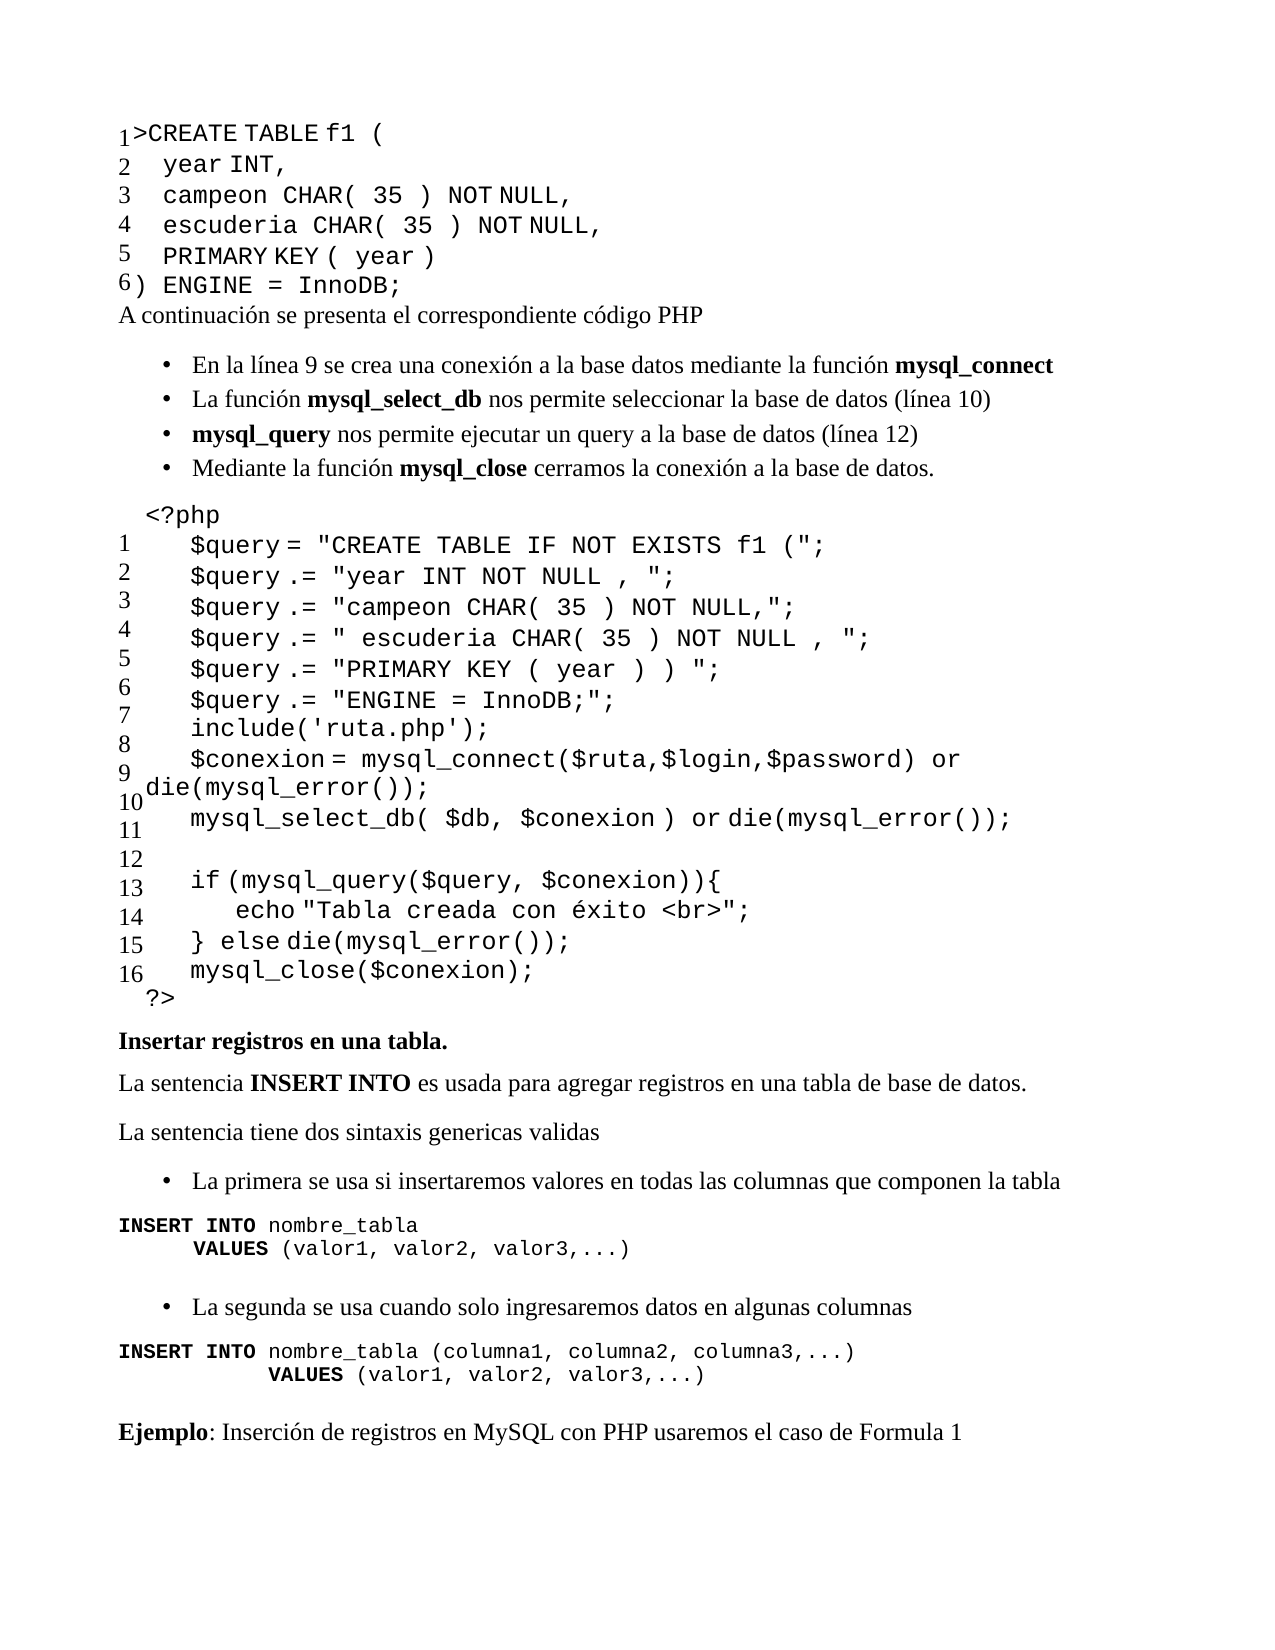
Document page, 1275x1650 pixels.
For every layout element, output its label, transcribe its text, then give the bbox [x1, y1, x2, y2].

text VALUES (valor1, valor2, valor3,...) [118, 1238, 1157, 1262]
table_header 1 2 3 4 5 6 7 8 9 10 11 12 13 14 15 16 [118, 502, 145, 1014]
list La segunda se usa cuando solo ingresaremos datos en algunas columnas [162, 1292, 1157, 1320]
list mysql_query nos permite ejecutar un query a la base de datos (línea 12) [162, 419, 1157, 447]
subtitle Insertar registros en una tabla. [118, 1026, 1157, 1055]
table_header <?php $query = "CREATE TABLE IF NOT EXISTS f1 ("; $query .= "year INT NOT NULL , "; $query .= "campeon CHAR( 35 ) NOT NULL,"; $query .= " escuderia CHAR( 35 ) NOT NULL , "; $query .= "PRIMARY KEY ( year ) ) "; $query .= "ENGINE = InnoDB;"; include('ruta.php'); $conexion = mysql_connect($ruta,$login,$password) or die(mysql_error()); mysql_select_db( $db, $conexion ) or die(mysql_error()); if (mysql_query($query, $conexion)){ echo "Tabla creada con éxito <br>"; } else die(mysql_error()); mysql_close($conexion); ?> [145, 502, 1157, 1014]
text INSERT INTO nombre_tabla (columna1, columna2, columna3,...) [118, 1341, 1157, 1364]
text A continuación se presenta el correspondiente código PHP [118, 301, 1157, 329]
text Ejemplo: Inserción de registros en MySQL con PHP usaremos el caso de Formula 1 [118, 1417, 1157, 1446]
text La sentencia tiene dos sintaxis genericas validas [118, 1117, 1157, 1145]
list Mediante la función mysql_close cerramos la conexión a la base de datos. [162, 453, 1157, 482]
text La sentencia INSERT INTO es usada para agregar registros en una tabla de base de datos. [118, 1068, 1157, 1096]
list En la línea 9 se crea una conexión a la base datos mediante la función mysql_connect [162, 350, 1157, 378]
text INSERT INTO nombre_tabla [118, 1215, 1157, 1238]
text VALUES (valor1, valor2, valor3,...) [118, 1364, 1157, 1388]
table_header 1 2 3 4 5 6 [118, 118, 133, 301]
table_header >CREATE TABLE f1 ( year INT, campeon CHAR( 35 ) NOT NULL, escuderia CHAR( 35 ) NOT NULL, PRIMARY KEY ( year ) ) ENGINE = InnoDB; [133, 118, 613, 301]
list La primera se usa si insertaremos valores en todas las columnas que componen la tabla [162, 1166, 1157, 1194]
list La función mysql_select_db nos permite seleccionar la base de datos (línea 10) [162, 384, 1157, 413]
